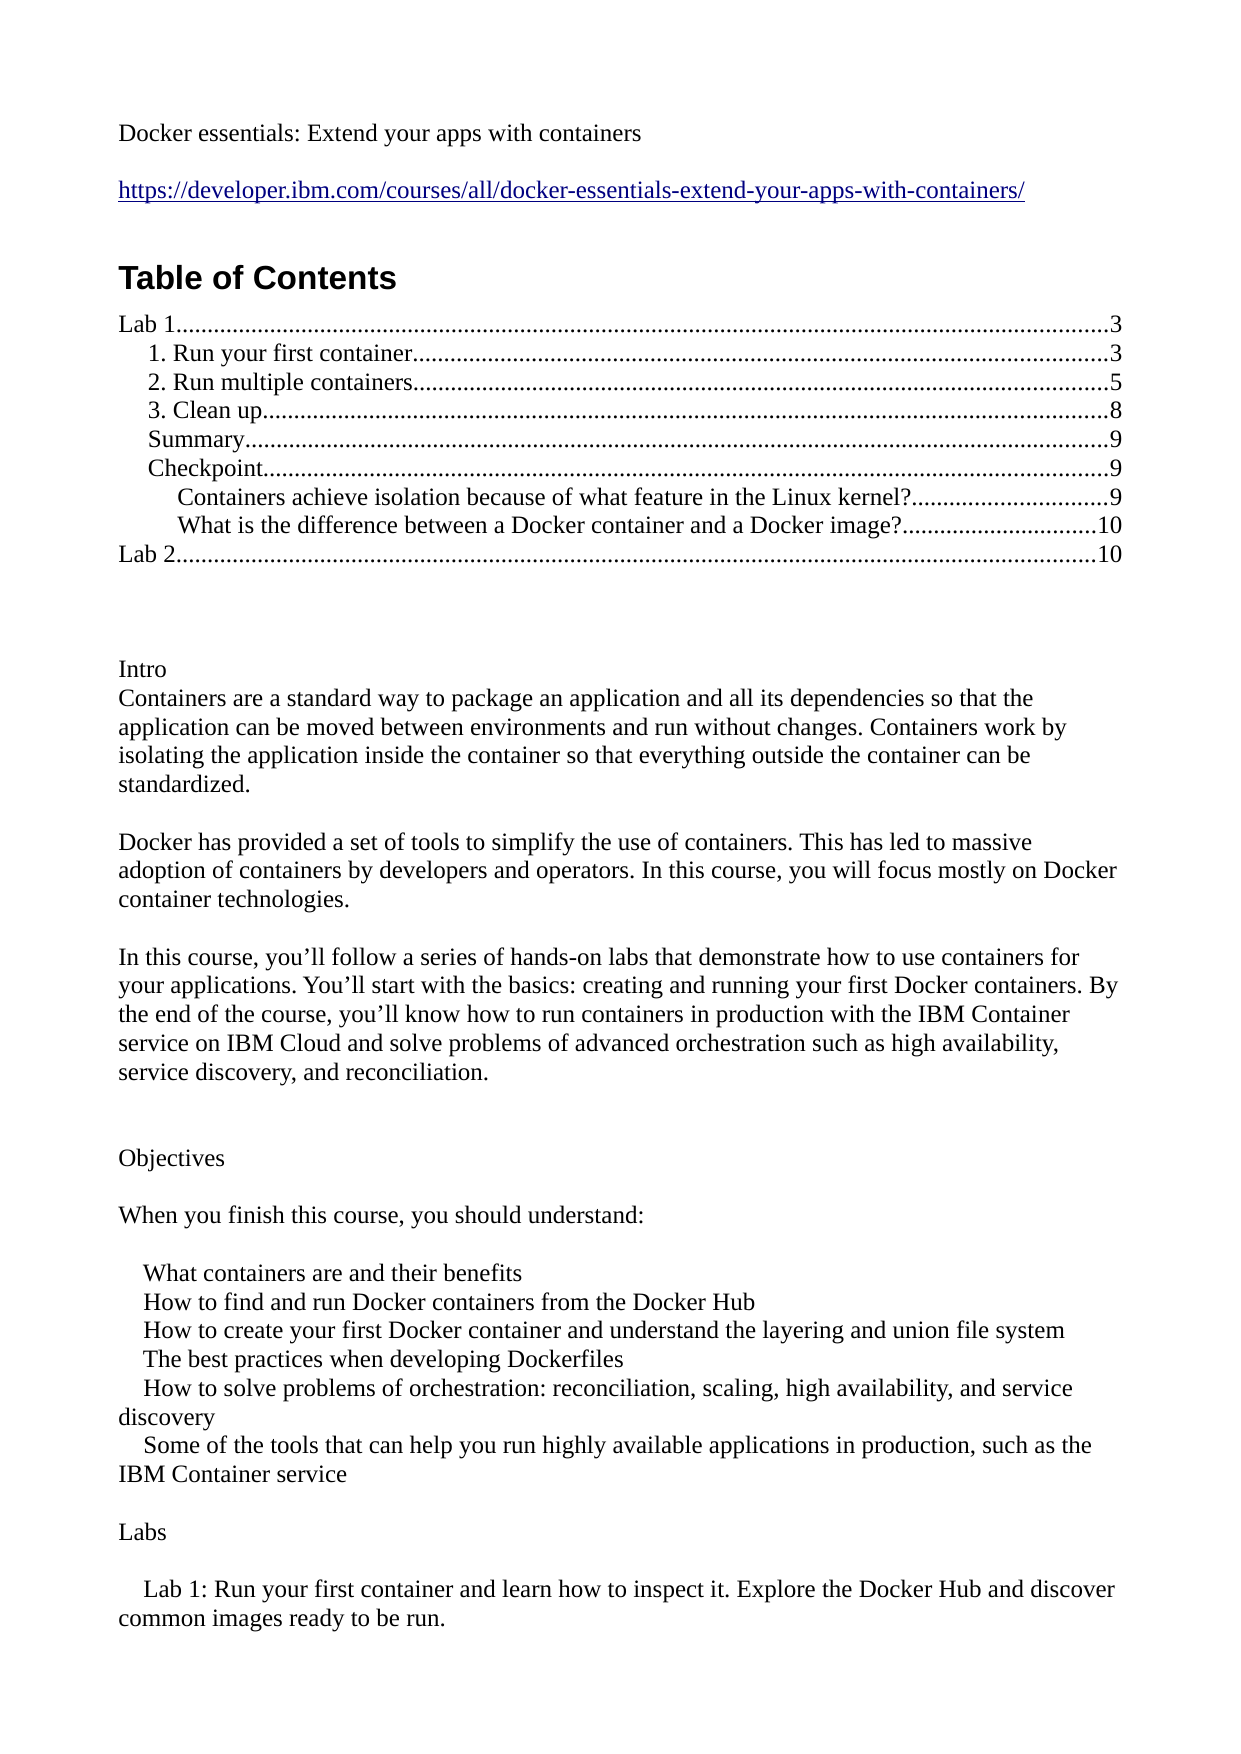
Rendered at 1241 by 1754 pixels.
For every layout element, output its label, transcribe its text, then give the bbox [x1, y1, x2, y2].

text Some of the tools that can help you run highly available applications in production, such as the IBM Container service [118, 1430, 1122, 1488]
text Lab 1: Run your first container and learn how to inspect it. Explore the Docker Hub and discover common images ready to be run. [118, 1574, 1122, 1632]
text What is the difference between a Docker container and a Docker image? 10 [177, 510, 1122, 539]
text Containers achieve isolation because of what feature in the Linux kernel? 9 [177, 482, 1122, 510]
text Containers are a standard way to package an application and all its dependencies so that the application can be moved between environments and run without changes. Containers work by isolating the application inside the container so that everything outside the container can be standardized. [118, 683, 1122, 798]
text 1. Run your first container 3 [148, 338, 1122, 367]
text How to create your first Docker container and understand the layering and union file system [118, 1315, 1122, 1344]
text 2. Run multiple containers 5 [148, 367, 1122, 395]
text How to find and run Docker containers from the Docker Hub [118, 1287, 1122, 1315]
text How to solve problems of orchestration: reconciliation, scaling, high availability, and service discovery [118, 1373, 1122, 1430]
text Summary 9 [148, 424, 1122, 453]
text Lab 2 10 [118, 539, 1122, 568]
text https://developer.ibm.com/courses/all/docker-essentials-extend-your-apps-with-containers/ [118, 176, 1122, 204]
text In this course, you’ll follow a series of hands-on labs that demonstrate how to use containers for your applications. You’ll start with the basics: creating and running your first Docker containers. By the end of the course, you’ll know how to run containers in production with the IBM Container service on IBM Cloud and solve problems of advanced orchestration such as high availability, service discovery, and reconciliation. [118, 942, 1122, 1085]
text When you finish this course, you should understand: [118, 1200, 1122, 1229]
text Checkpoint 9 [148, 453, 1122, 482]
text The best practices when developing Dockerfiles [118, 1344, 1122, 1373]
text Intro [118, 654, 1122, 683]
text Objectives [118, 1143, 1122, 1172]
text Lab 1 3 [118, 309, 1122, 338]
subtitle Table of Contents [118, 258, 1122, 297]
text What containers are and their benefits [118, 1258, 1122, 1287]
text Labs [118, 1517, 1122, 1545]
text 3. Clean up 8 [148, 395, 1122, 424]
text Docker has provided a set of tools to simplify the use of containers. This has led to massive adoption of containers by developers and operators. In this course, you will focus mostly on Docker container technologies. [118, 827, 1122, 913]
text Docker essentials: Extend your apps with containers [118, 118, 1122, 147]
